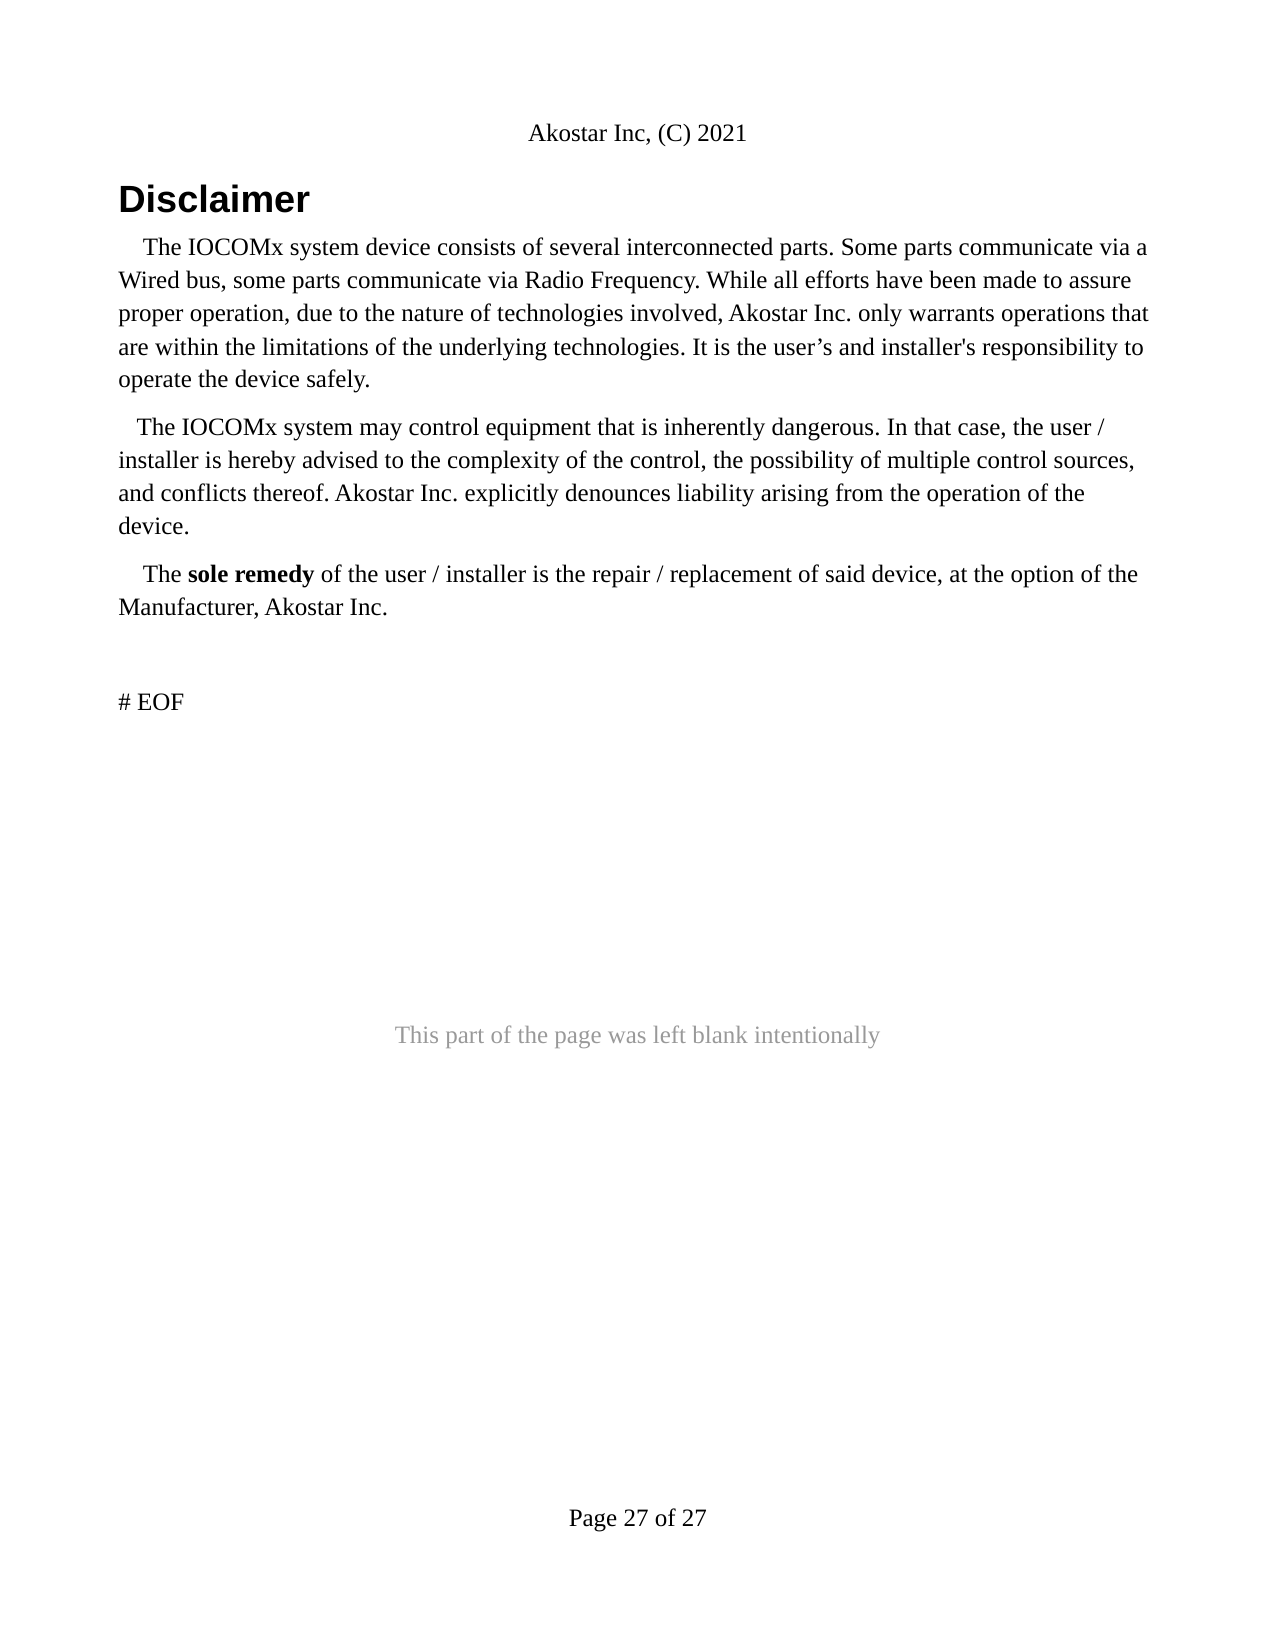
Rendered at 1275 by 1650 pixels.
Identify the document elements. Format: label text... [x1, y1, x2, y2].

text The IOCOMx system device consists of several interconnected parts. Some parts communicate via a Wired bus, some parts communicate via Radio Frequency. While all efforts have been made to assure proper operation, due to the nature of technologies involved, Akostar Inc. only warrants operations that are within the limitations of the underlying technologies. It is the user’s and installer's responsibility to operate the device safely. [118, 232, 1157, 393]
text This part of the page was left blank intentionally [118, 1020, 1157, 1049]
text The sole remedy of the user / installer is the repair / replacement of said device, at the option of the Manufacturer, Akostar Inc. [118, 559, 1157, 621]
text The IOCOMx system may control equipment that is inherently dangerous. In that case, the user / installer is hereby advised to the complexity of the control, the possibility of multiple control sources, and conflicts thereof. Akostar Inc. explicitly denounces liability arising from the operation of the device. [118, 412, 1157, 540]
subtitle Disclaimer [118, 176, 1157, 220]
text # EOF [118, 687, 1157, 716]
